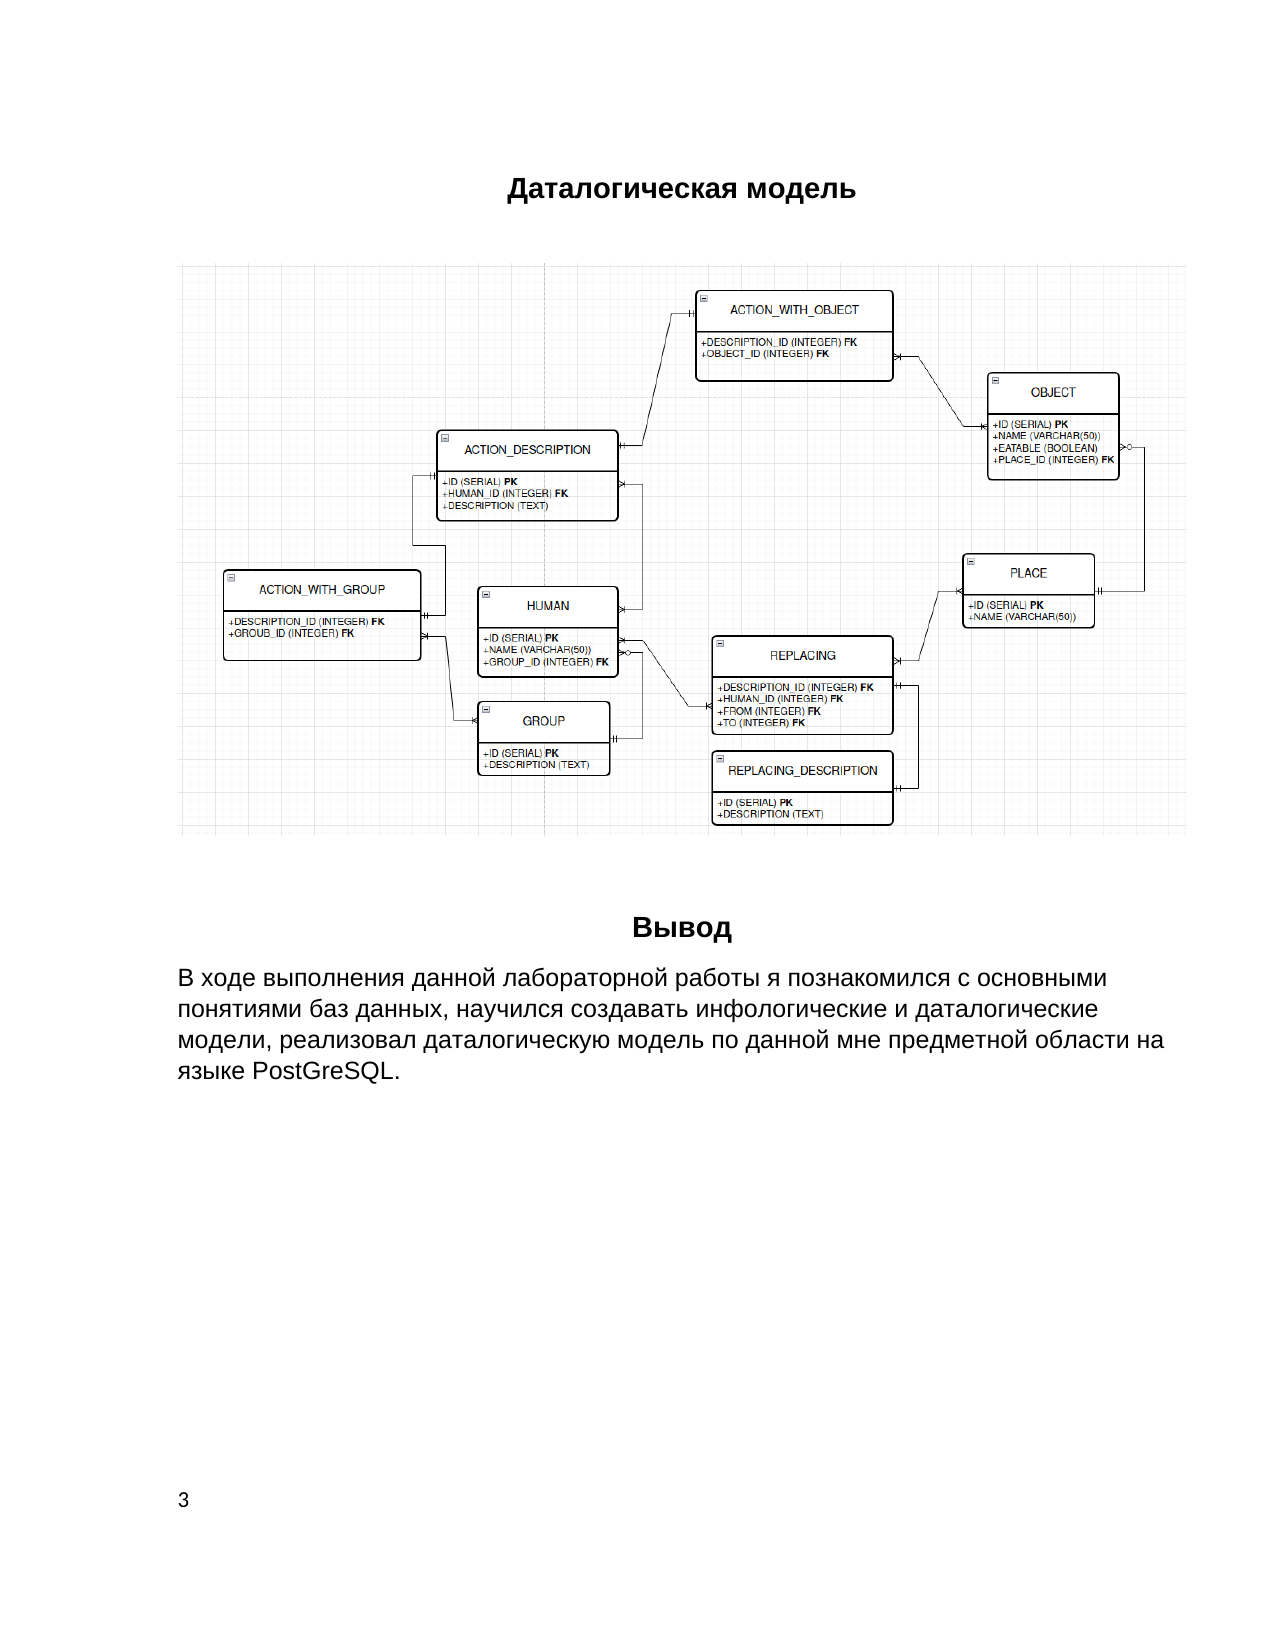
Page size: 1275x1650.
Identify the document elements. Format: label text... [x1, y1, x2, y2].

text Даталогическая модель [177, 171, 1186, 204]
text Вывод [177, 910, 1186, 944]
picture [177, 263, 1187, 836]
text В ходе выполнения данной лабораторной работы я познакомился с основными понятиями баз данных, научился создавать инфологические и даталогические модели, реализовал даталогическую модель по данной мне предметной области на языке PostGreSQL. [177, 963, 1186, 1085]
